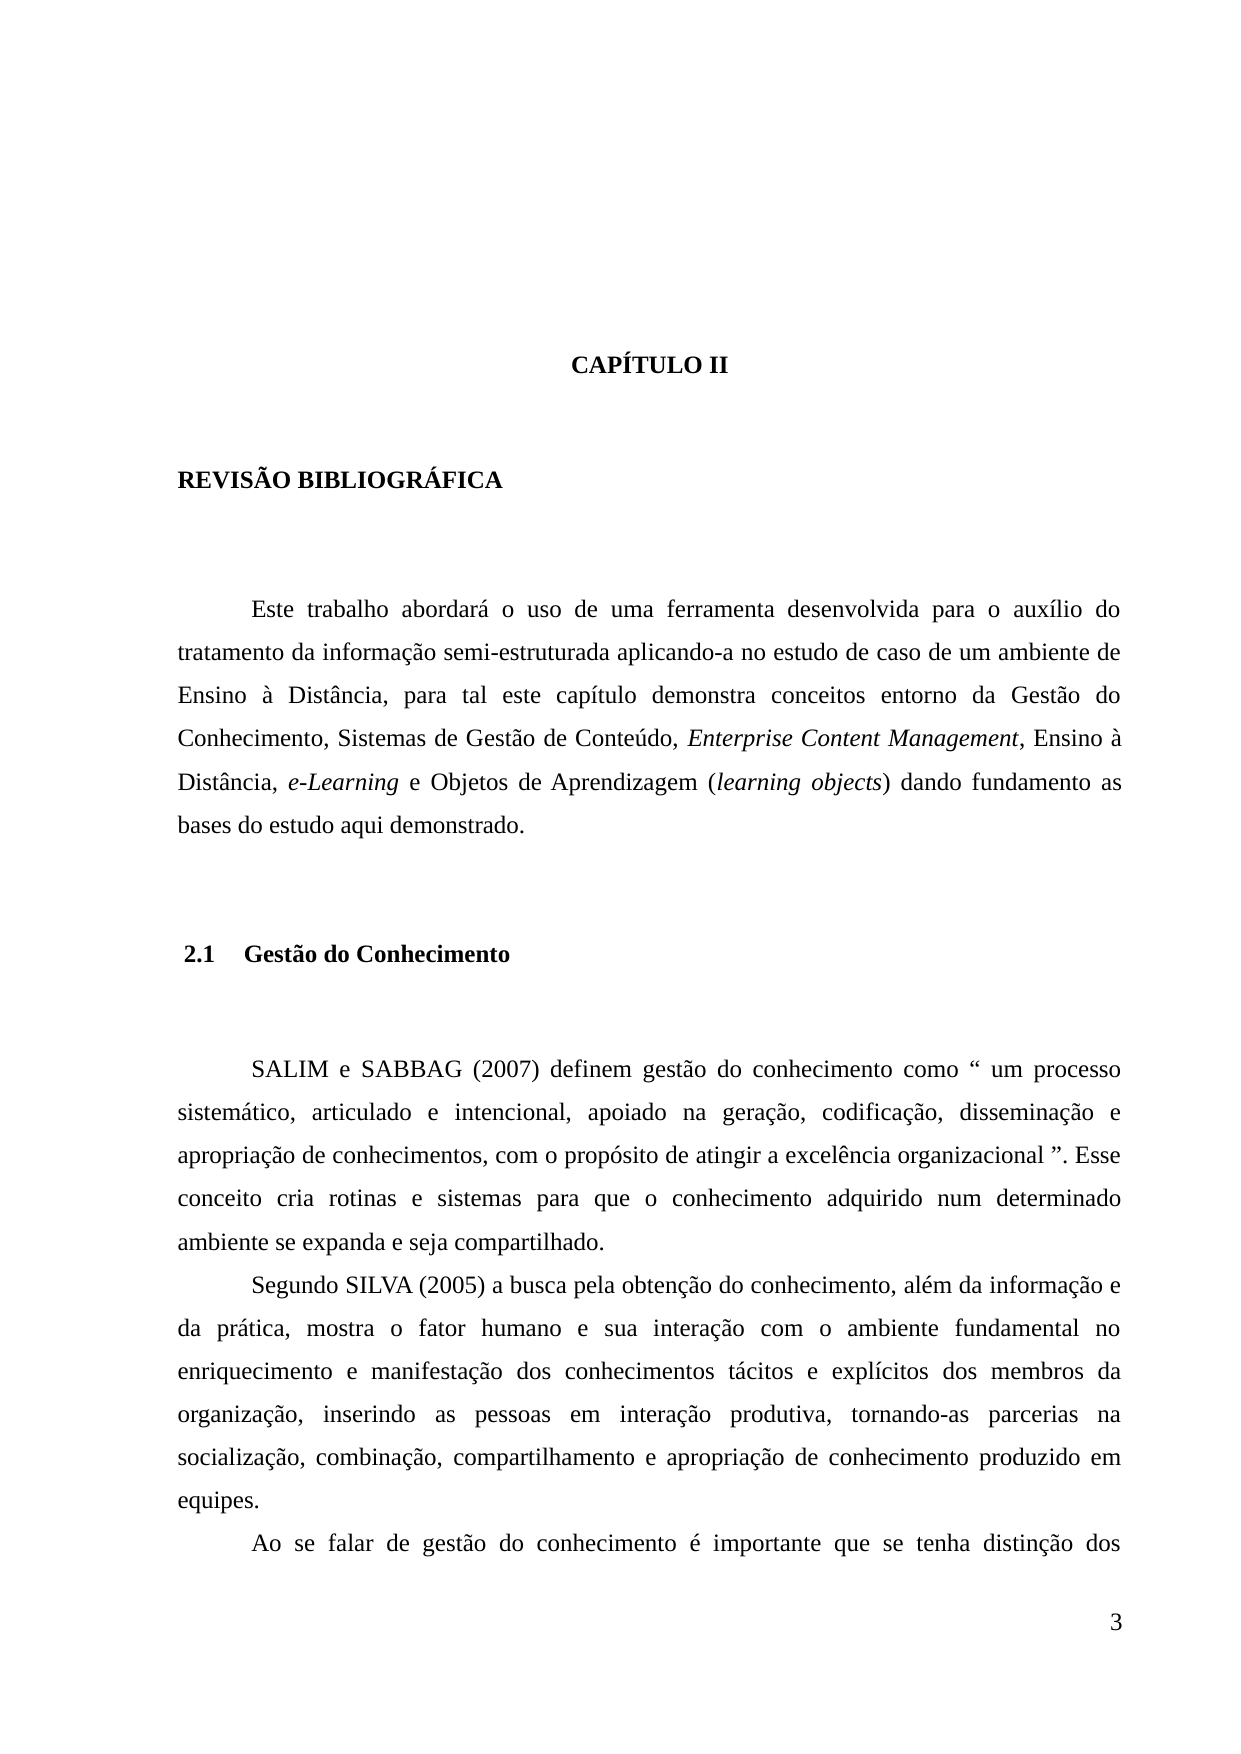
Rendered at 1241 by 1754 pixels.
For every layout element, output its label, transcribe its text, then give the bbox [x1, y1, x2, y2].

text Ao se falar de gestão do conhecimento é importante que se tenha distinção dos [177, 1528, 1122, 1557]
text Segundo SILVA (2005) a busca pela obtenção do conhecimento, além da informação e da prática, mostra o fator humano e sua interação com o ambiente fundamental no enriquecimento e manifestação dos conhecimentos tácitos e explícitos dos membros da organização, inserindo as pessoas em interação produtiva, tornando-as parcerias na socialização, combinação, compartilhamento e apropriação de conhecimento produzido em equipes. [177, 1270, 1122, 1514]
text Este trabalho abordará o uso de uma ferramenta desenvolvida para o auxílio do tratamento da informação semi-estruturada aplicando-a no estudo de caso de um ambiente de Ensino à Distância, para tal este capítulo demonstra conceitos entorno da Gestão do Conhecimento, Sistemas de Gestão de Conteúdo, Enterprise Content Management, Ensino à Distância, e-Learning e Objetos de Aprendizagem (learning objects) dando fundamento as bases do estudo aqui demonstrado. [177, 594, 1122, 838]
subtitle Gestão do Conhecimento [177, 939, 1122, 968]
subtitle CAPÍTULO II [177, 350, 1122, 378]
text SALIM e SABBAG (2007) definem gestão do conhecimento como “ um processo sistemático, articulado e intencional, apoiado na geração, codificação, disseminação e apropriação de conhecimentos, com o propósito de atingir a excelência organizacional ”. Esse conceito cria rotinas e sistemas para que o conhecimento adquirido num determinado ambiente se expanda e seja compartilhado. [177, 1054, 1122, 1255]
text REVISÃO BIBLIOGRÁFICA [177, 465, 1122, 493]
